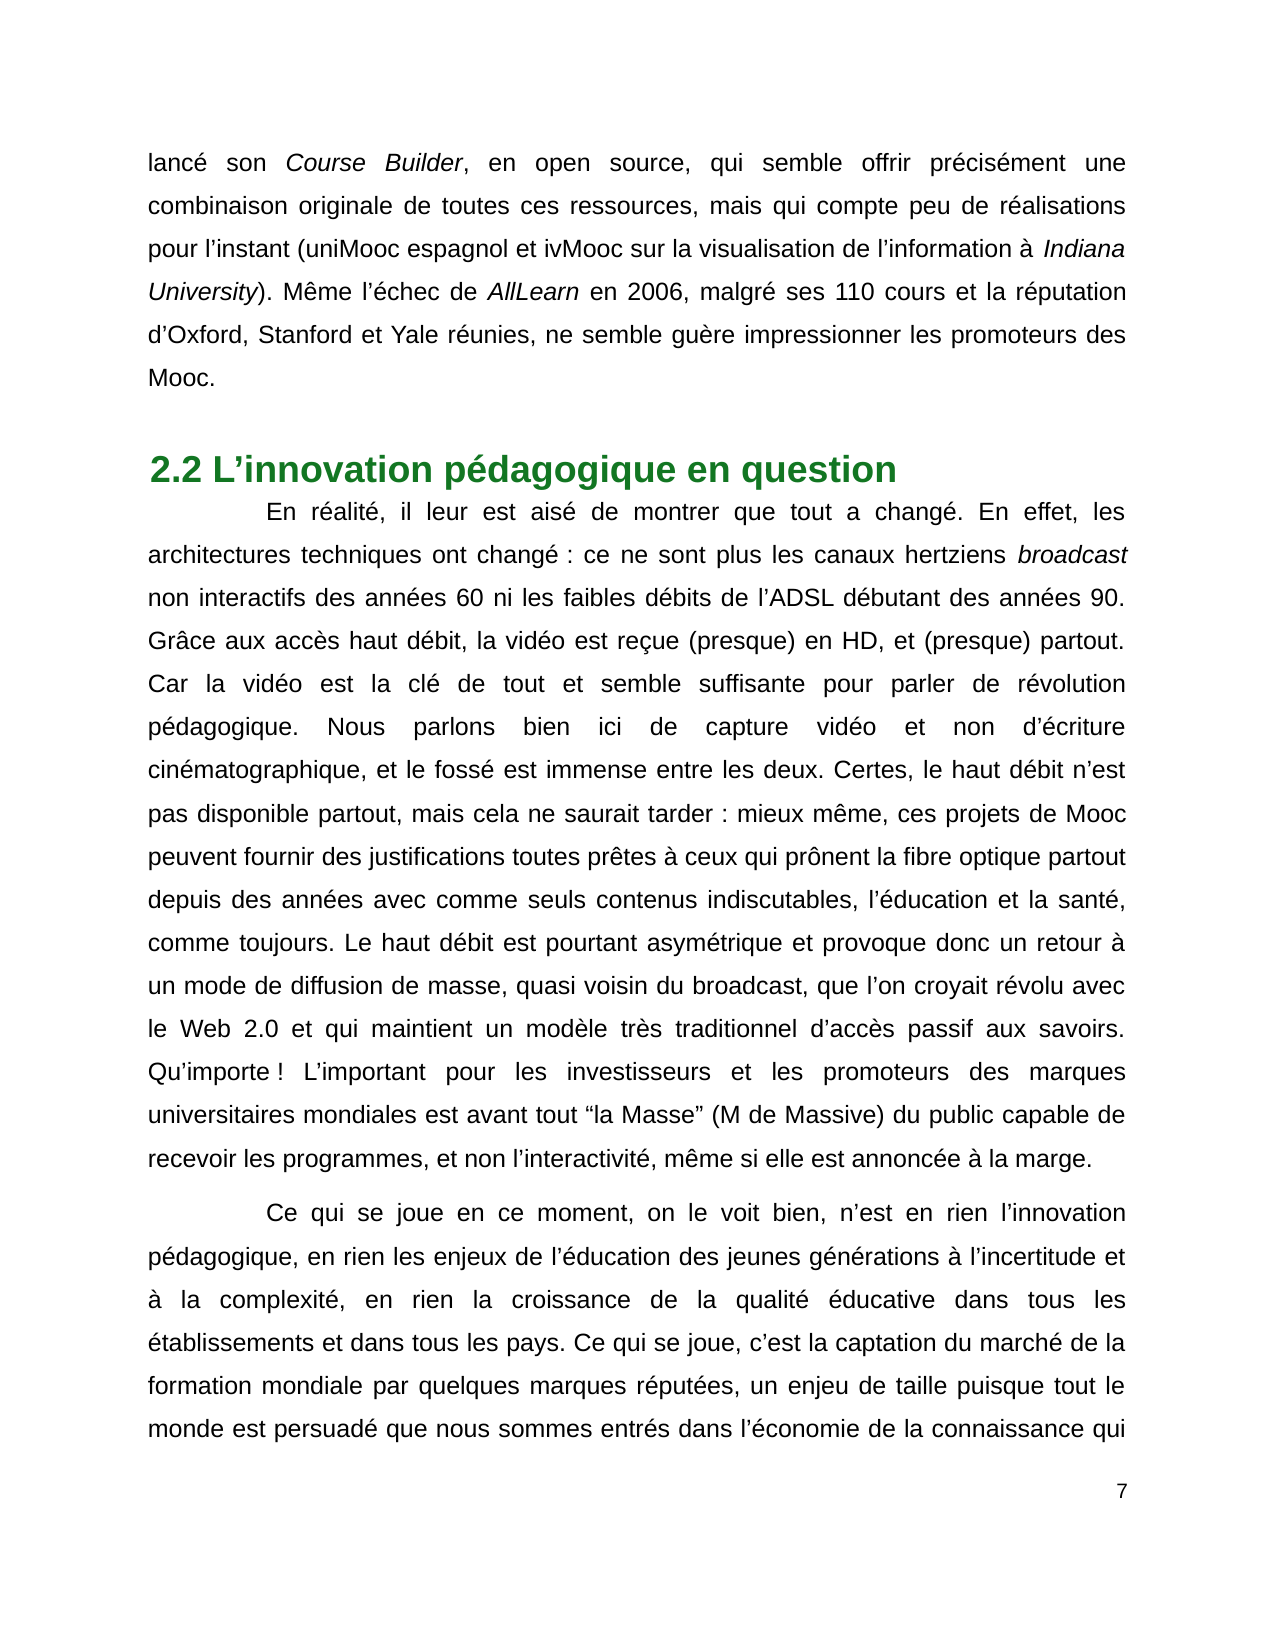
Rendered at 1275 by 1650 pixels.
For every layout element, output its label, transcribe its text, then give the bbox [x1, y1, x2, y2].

text En réalité, il leur est aisé de montrer que tout a changé. En effet, les architectures techniques ont changé : ce ne sont plus les canaux hertziens broadcast non interactifs des années 60 ni les faibles débits de l’ADSL débutant des années 90. Grâce aux accès haut débit, la vidéo est reçue (presque) en HD, et (presque) partout. Car la vidéo est la clé de tout et semble suffisante pour parler de révolution pédagogique. Nous parlons bien ici de capture vidéo et non d’écriture cinématographique, et le fossé est immense entre les deux. Certes, le haut débit n’est pas disponible partout, mais cela ne saurait tarder : mieux même, ces projets de Mooc peuvent fournir des justifications toutes prêtes à ceux qui prônent la fibre optique partout depuis des années avec comme seuls contenus indiscutables, l’éducation et la santé, comme toujours. Le haut débit est pourtant asymétrique et provoque donc un retour à un mode de diffusion de masse, quasi voisin du broadcast, que l’on croyait révolu avec le Web 2.0 et qui maintient un modèle très traditionnel d’accès passif aux savoirs. Qu’importe ! L’important pour les investisseurs et les promoteurs des marques universitaires mondiales est avant tout “la Masse” (M de Massive) du public capable de recevoir les programmes, et non l’interactivité, même si elle est annoncée à la marge. [148, 497, 1127, 1172]
text lancé son Course Builder, en open source, qui semble offrir précisément une combinaison originale de toutes ces ressources, mais qui compte peu de réalisations pour l’instant (uniMooc espagnol et ivMooc sur la visualisation de l’information à Indiana University). Même l’échec de AllLearn en 2006, malgré ses 110 cours et la réputation d’Oxford, Stanford et Yale réunies, ne semble guère impressionner les promoteurs des Mooc. [148, 148, 1127, 392]
text Ce qui se joue en ce moment, on le voit bien, n’est en rien l’innovation pédagogique, en rien les enjeux de l’éducation des jeunes générations à l’incertitude et à la complexité, en rien la croissance de la qualité éducative dans tous les établissements et dans tous les pays. Ce qui se joue, c’est la captation du marché de la formation mondiale par quelques marques réputées, un enjeu de taille puisque tout le monde est persuadé que nous sommes entrés dans l’économie de la connaissance qui [148, 1198, 1127, 1443]
subtitle L’innovation pédagogique en question [148, 448, 1127, 491]
